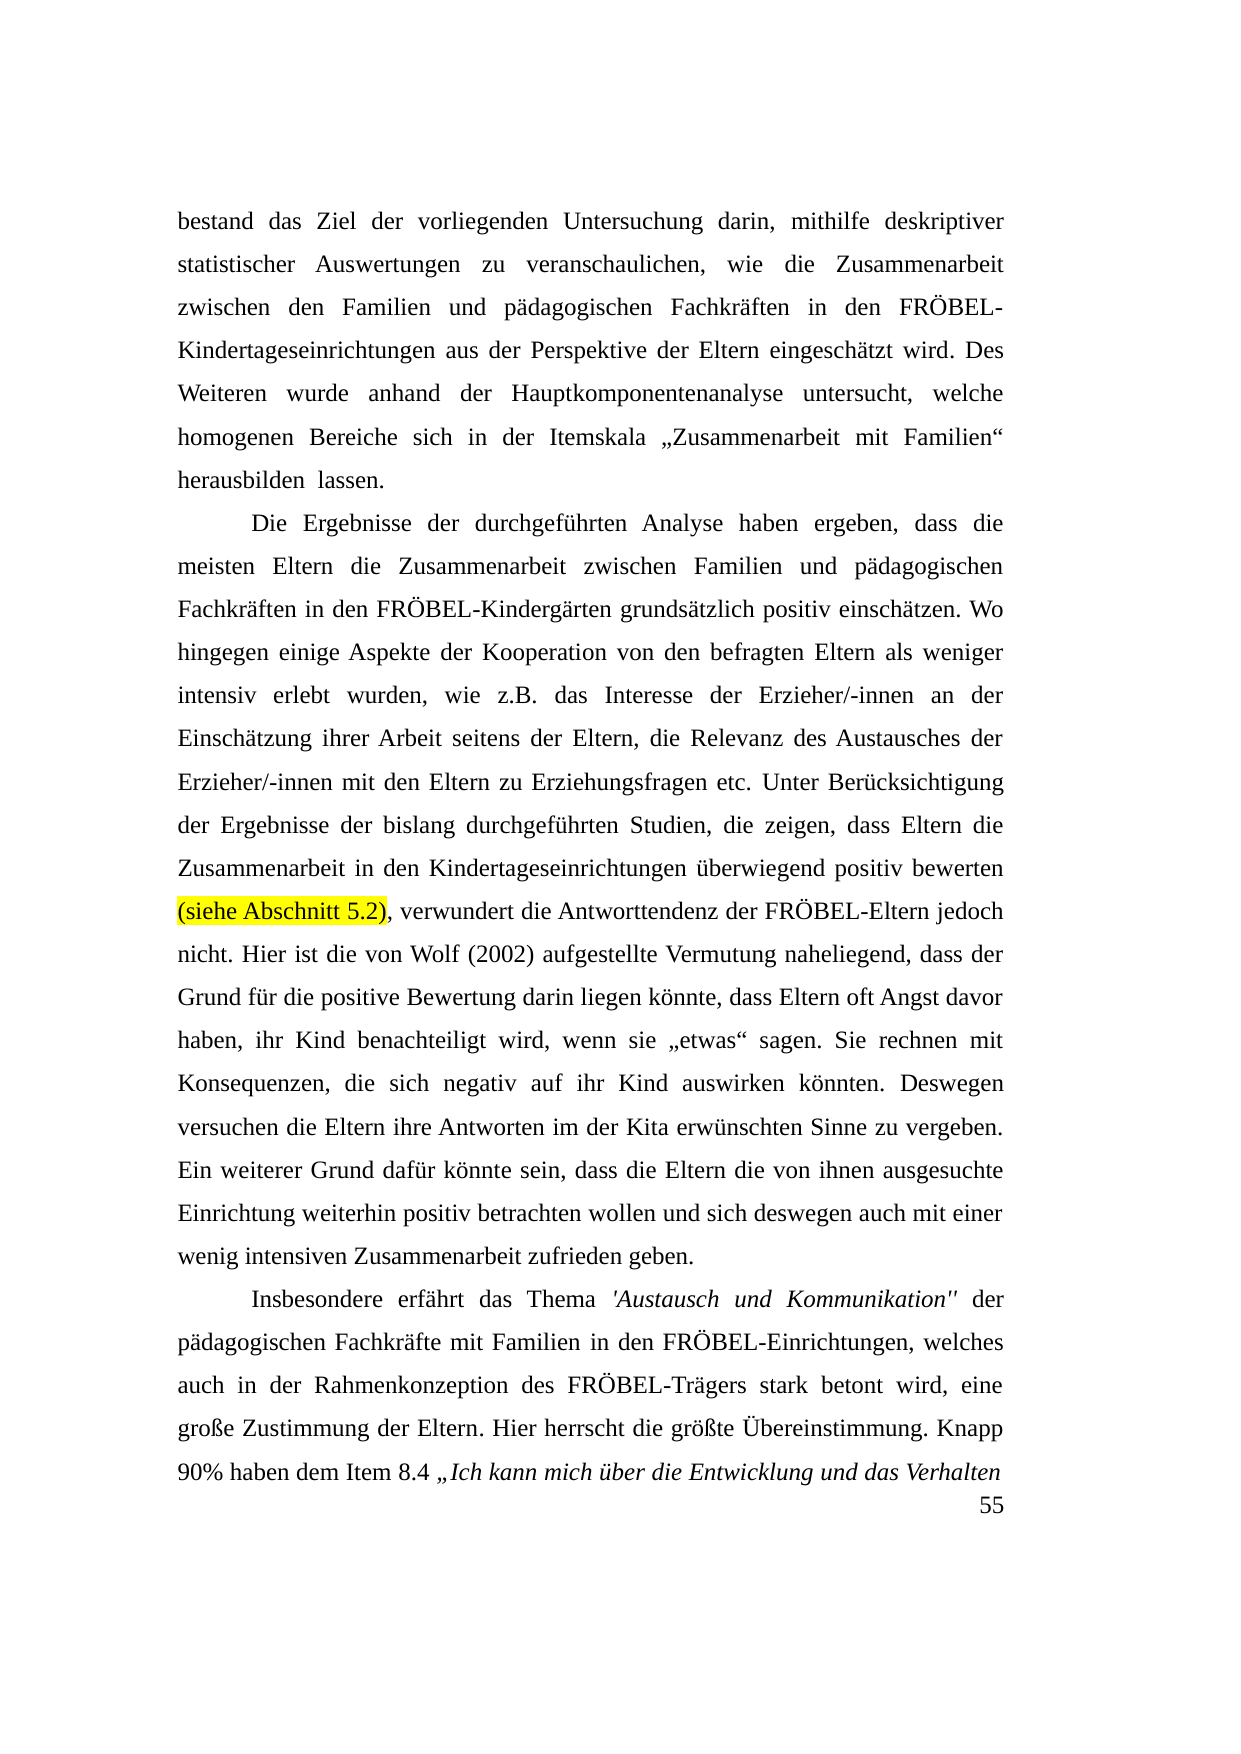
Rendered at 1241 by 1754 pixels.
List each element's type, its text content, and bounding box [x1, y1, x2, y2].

text bestand das Ziel der vorliegenden Untersuchung darin, mithilfe deskriptiver statistischer Auswertungen zu veranschaulichen, wie die Zusammenarbeit zwischen den Familien und pädagogischen Fachkräften in den FRÖBEL-Kindertageseinrichtungen aus der Perspektive der Eltern eingeschätzt wird. Des Weiteren wurde anhand der Hauptkomponentenanalyse untersucht, welche homogenen Bereiche sich in der Itemskala „Zusammenarbeit mit Familien“ herausbilden lassen. [177, 206, 1004, 493]
text Die Ergebnisse der durchgeführten Analyse haben ergeben, dass die meisten Eltern die Zusammenarbeit zwischen Familien und pädagogischen Fachkräften in den FRÖBEL-Kindergärten grundsätzlich positiv einschätzen. Wo hingegen einige Aspekte der Kooperation von den befragten Eltern als weniger intensiv erlebt wurden, wie z.B. das Interesse der Erzieher/-innen an der Einschätzung ihrer Arbeit seitens der Eltern, die Relevanz des Austausches der Erzieher/-innen mit den Eltern zu Erziehungsfragen etc. Unter Berücksichtigung der Ergebnisse der bislang durchgeführten Studien, die zeigen, dass Eltern die Zusammenarbeit in den Kindertageseinrichtungen überwiegend positiv bewerten (siehe Abschnitt 5.2), verwundert die Antworttendenz der FRÖBEL-Eltern jedoch nicht. Hier ist die von Wolf (2002) aufgestellte Vermutung naheliegend, dass der Grund für die positive Bewertung darin liegen könnte, dass Eltern oft Angst davor haben, ihr Kind benachteiligt wird, wenn sie „etwas“ sagen. Sie rechnen mit Konsequenzen, die sich negativ auf ihr Kind auswirken könnten. Deswegen versuchen die Eltern ihre Antworten im der Kita erwünschten Sinne zu vergeben. Ein weiterer Grund dafür könnte sein, dass die Eltern die von ihnen ausgesuchte Einrichtung weiterhin positiv betrachten wollen und sich deswegen auch mit einer wenig intensiven Zusammenarbeit zufrieden geben. [177, 508, 1004, 1270]
text Insbesondere erfährt das Thema 'Austausch und Kommunikation'' der pädagogischen Fachkräfte mit Familien in den FRÖBEL-Einrichtungen, welches auch in der Rahmenkonzeption des FRÖBEL-Trägers stark betont wird, eine große Zustimmung der Eltern. Hier herrscht die größte Übereinstimmung. Knapp 90% haben dem Item 8.4 „Ich kann mich über die Entwicklung und das Verhalten [177, 1284, 1004, 1485]
